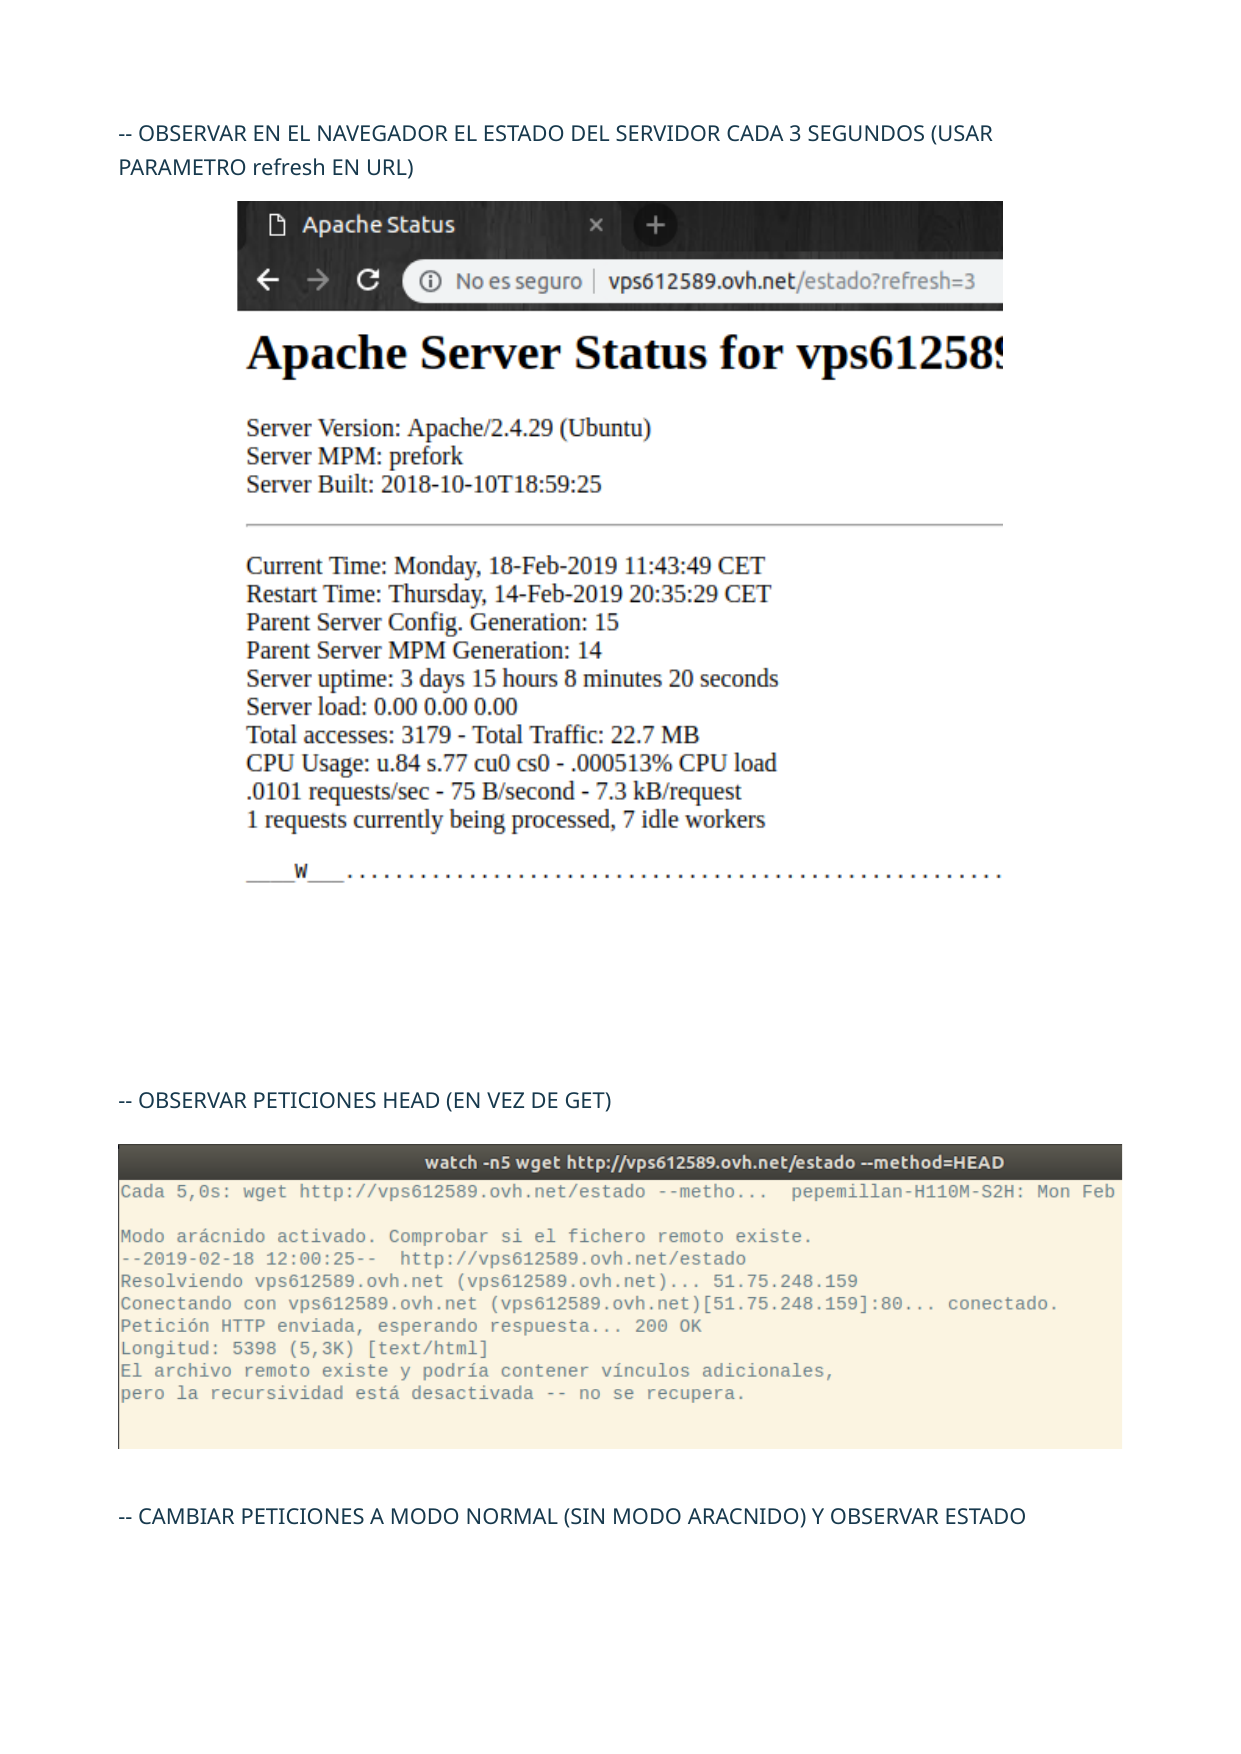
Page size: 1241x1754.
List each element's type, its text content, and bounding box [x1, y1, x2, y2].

text -- OBSERVAR PETICIONES HEAD (EN VEZ DE GET) [118, 1085, 1122, 1114]
picture [237, 201, 1003, 886]
text -- OBSERVAR EN EL NAVEGADOR EL ESTADO DEL SERVIDOR CADA 3 SEGUNDOS (USAR PARAMETRO refresh EN URL) [118, 118, 1122, 182]
text -- CAMBIAR PETICIONES A MODO NORMAL (SIN MODO ARACNIDO) Y OBSERVAR ESTADO [118, 1501, 1122, 1531]
picture [118, 1144, 1123, 1449]
